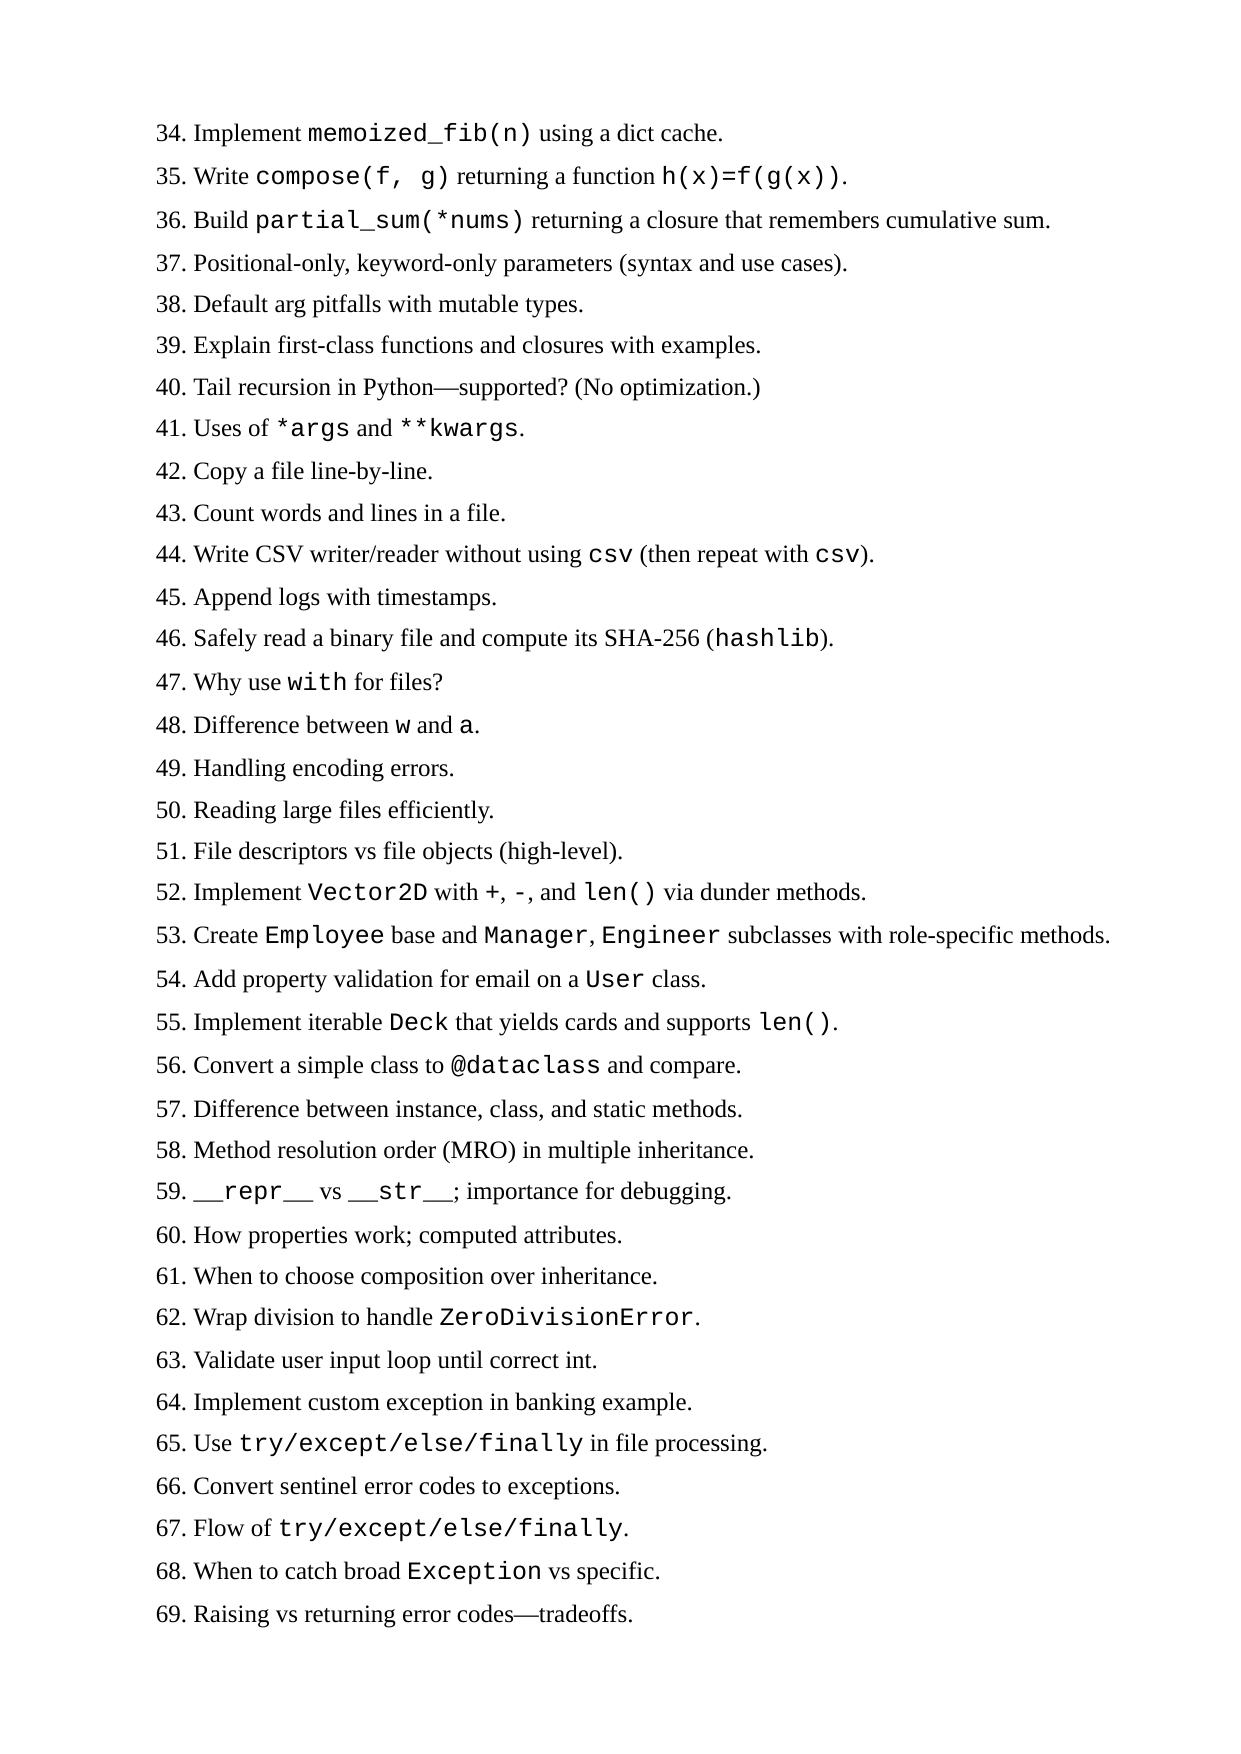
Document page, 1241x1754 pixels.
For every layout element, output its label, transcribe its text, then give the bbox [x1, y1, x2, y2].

list Write compose(f, g) returning a function h(x)=f(g(x)). [156, 161, 1122, 192]
list Append logs with timestamps. [156, 582, 1122, 611]
list Copy a file line-by-line. [156, 456, 1122, 485]
list __repr__ vs __str__; importance for debugging. [156, 1176, 1122, 1207]
list Reading large files efficiently. [156, 795, 1122, 823]
list Convert a simple class to @dataclass and compare. [156, 1051, 1122, 1081]
list Handling encoding errors. [156, 753, 1122, 782]
list Why use with for files? [156, 667, 1122, 698]
list Implement memoized_fib(n) using a dict cache. [156, 118, 1122, 149]
list Difference between w and a. [156, 710, 1122, 741]
list Positional-only, keyword-only parameters (syntax and use cases). [156, 248, 1122, 277]
list Safely read a binary file and compute its SHA-256 (hashlib). [156, 623, 1122, 654]
list Add property validation for email on a User class. [156, 964, 1122, 995]
list Default arg pitfalls with mutable types. [156, 289, 1122, 318]
list Build partial_sum(*nums) returning a closure that remembers cumulative sum. [156, 205, 1122, 236]
list Create Employee base and Manager, Engineer subclasses with role-specific methods. [156, 921, 1122, 951]
list Difference between instance, class, and static methods. [156, 1094, 1122, 1123]
list Implement Vector2D with +, -, and len() via dunder methods. [156, 877, 1122, 908]
list Tail recursion in Python—supported? (No optimization.) [156, 372, 1122, 401]
list Count words and lines in a file. [156, 498, 1122, 526]
list How properties work; computed attributes. [156, 1220, 1122, 1248]
list Raising vs returning error codes—tradeoffs. [156, 1599, 1122, 1628]
list Implement iterable Deck that yields cards and supports len(). [156, 1007, 1122, 1038]
list Explain first-class functions and closures with examples. [156, 331, 1122, 359]
list Flow of try/except/else/finally. [156, 1513, 1122, 1543]
list Convert sentinel error codes to exceptions. [156, 1471, 1122, 1500]
list Uses of *args and **kwargs. [156, 413, 1122, 444]
list Use try/except/else/finally in file processing. [156, 1428, 1122, 1459]
list When to catch broad Exception vs specific. [156, 1556, 1122, 1587]
list Method resolution order (MRO) in multiple inheritance. [156, 1135, 1122, 1164]
list Wrap division to handle ZeroDivisionError. [156, 1302, 1122, 1333]
list Validate user input loop until correct int. [156, 1346, 1122, 1374]
list Implement custom exception in banking example. [156, 1387, 1122, 1416]
list File descriptors vs file objects (high-level). [156, 836, 1122, 865]
list When to choose composition over inheritance. [156, 1261, 1122, 1290]
list Write CSV writer/reader without using csv (then repeat with csv). [156, 539, 1122, 570]
